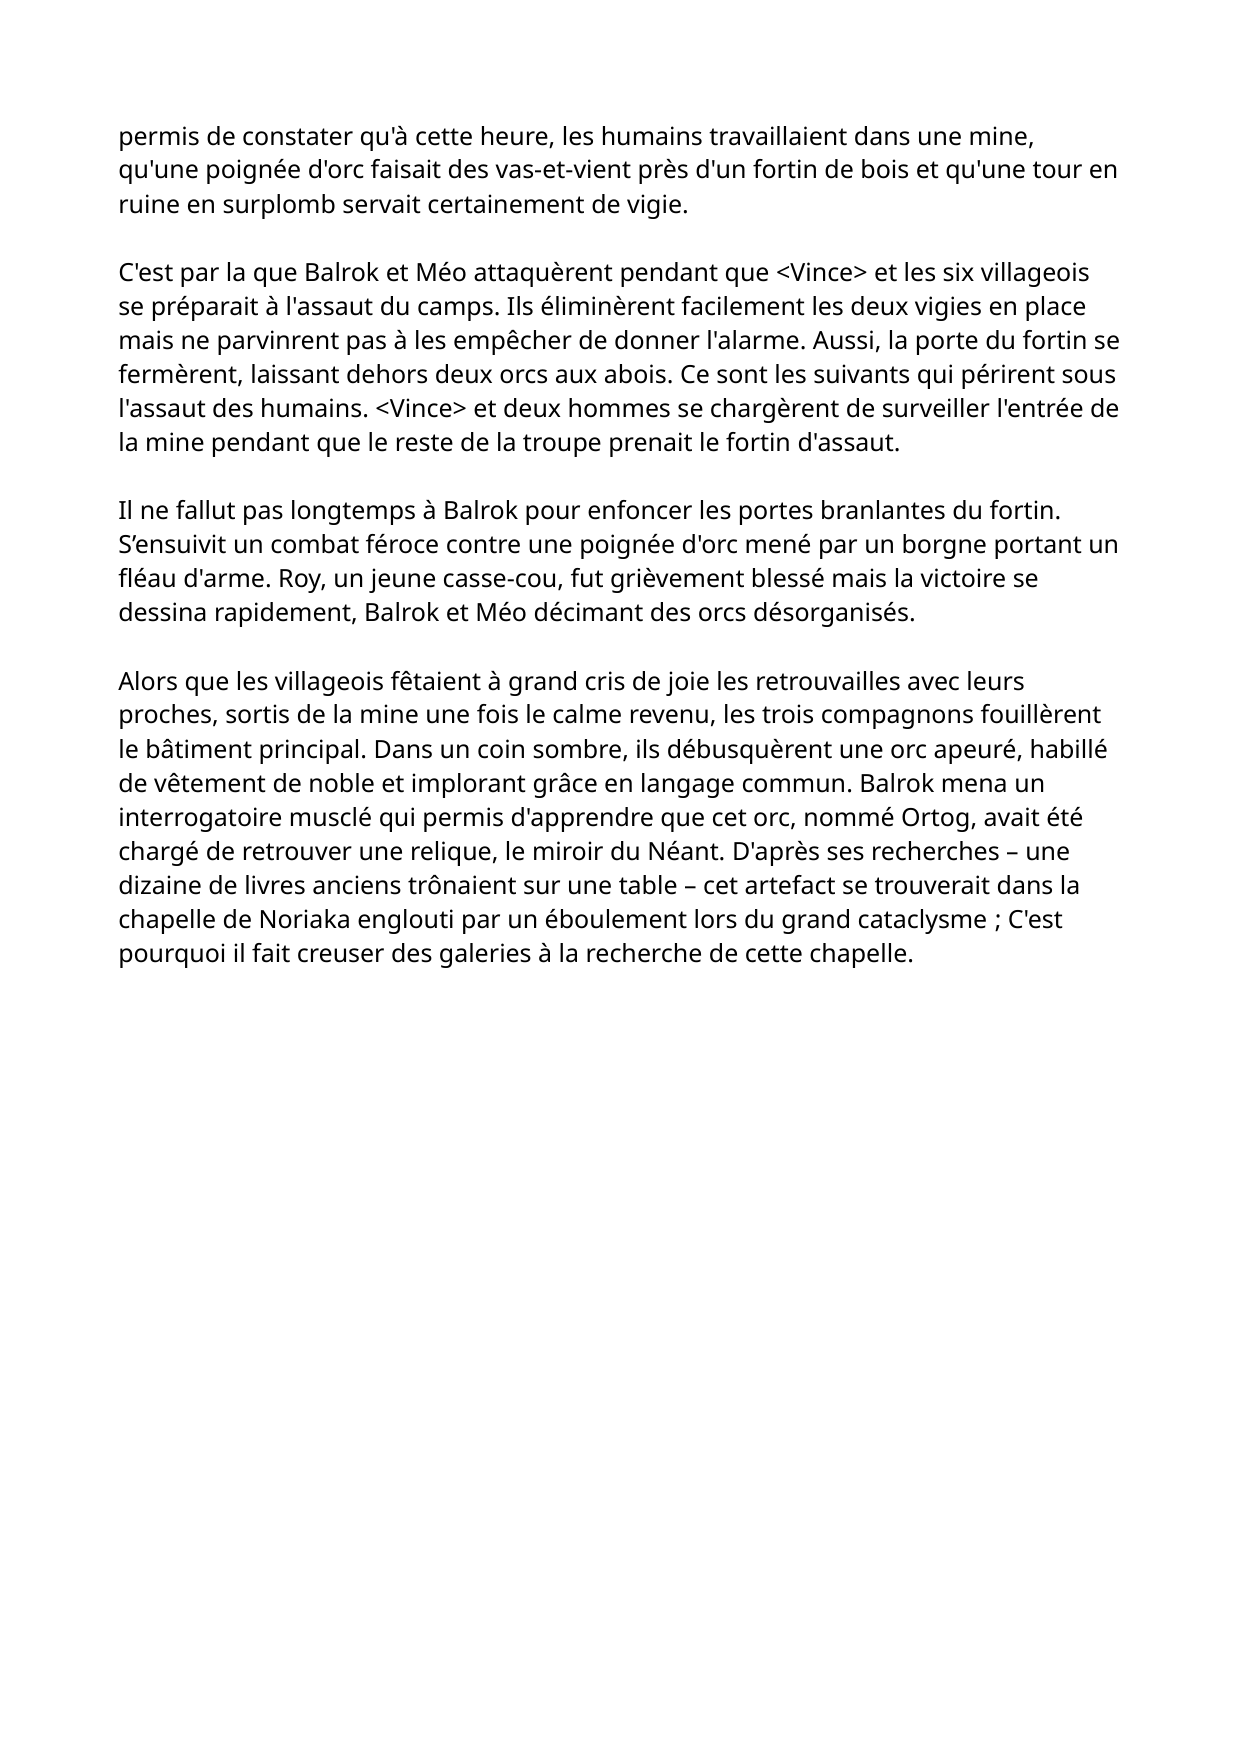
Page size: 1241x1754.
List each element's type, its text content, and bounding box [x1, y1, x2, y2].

text C'est par la que Balrok et Méo attaquèrent pendant que <Vince> et les six villageois se préparait à l'assaut du camps. Ils éliminèrent facilement les deux vigies en place mais ne parvinrent pas à les empêcher de donner l'alarme. Aussi, la porte du fortin se fermèrent, laissant dehors deux orcs aux abois. Ce sont les suivants qui périrent sous l'assaut des humains. <Vince> et deux hommes se chargèrent de surveiller l'entrée de la mine pendant que le reste de la troupe prenait le fortin d'assaut. [118, 254, 1122, 459]
text Alors que les villageois fêtaient à grand cris de joie les retrouvailles avec leurs proches, sortis de la mine une fois le calme revenu, les trois compagnons fouillèrent le bâtiment principal. Dans un coin sombre, ils débusquèrent une orc apeuré, habillé de vêtement de noble et implorant grâce en langage commun. Balrok mena un interrogatoire musclé qui permis d'apprendre que cet orc, nommé Ortog, avait été chargé de retrouver une relique, le miroir du Néant. D'après ses recherches – une dizaine de livres anciens trônaient sur une table – cet artefact se trouverait dans la chapelle de Noriaka englouti par un éboulement lors du grand cataclysme ; C'est pourquoi il fait creuser des galeries à la recherche de cette chapelle. [118, 663, 1122, 970]
text Il ne fallut pas longtemps à Balrok pour enfoncer les portes branlantes du fortin. S’ensuivit un combat féroce contre une poignée d'orc mené par un borgne portant un fléau d'arme. Roy, un jeune casse-cou, fut grièvement blessé mais la victoire se dessina rapidement, Balrok et Méo décimant des orcs désorganisés. [118, 493, 1122, 629]
text permis de constater qu'à cette heure, les humains travaillaient dans une mine, qu'une poignée d'orc faisait des vas-et-vient près d'un fortin de bois et qu'une tour en ruine en surplomb servait certainement de vigie. [118, 118, 1122, 220]
